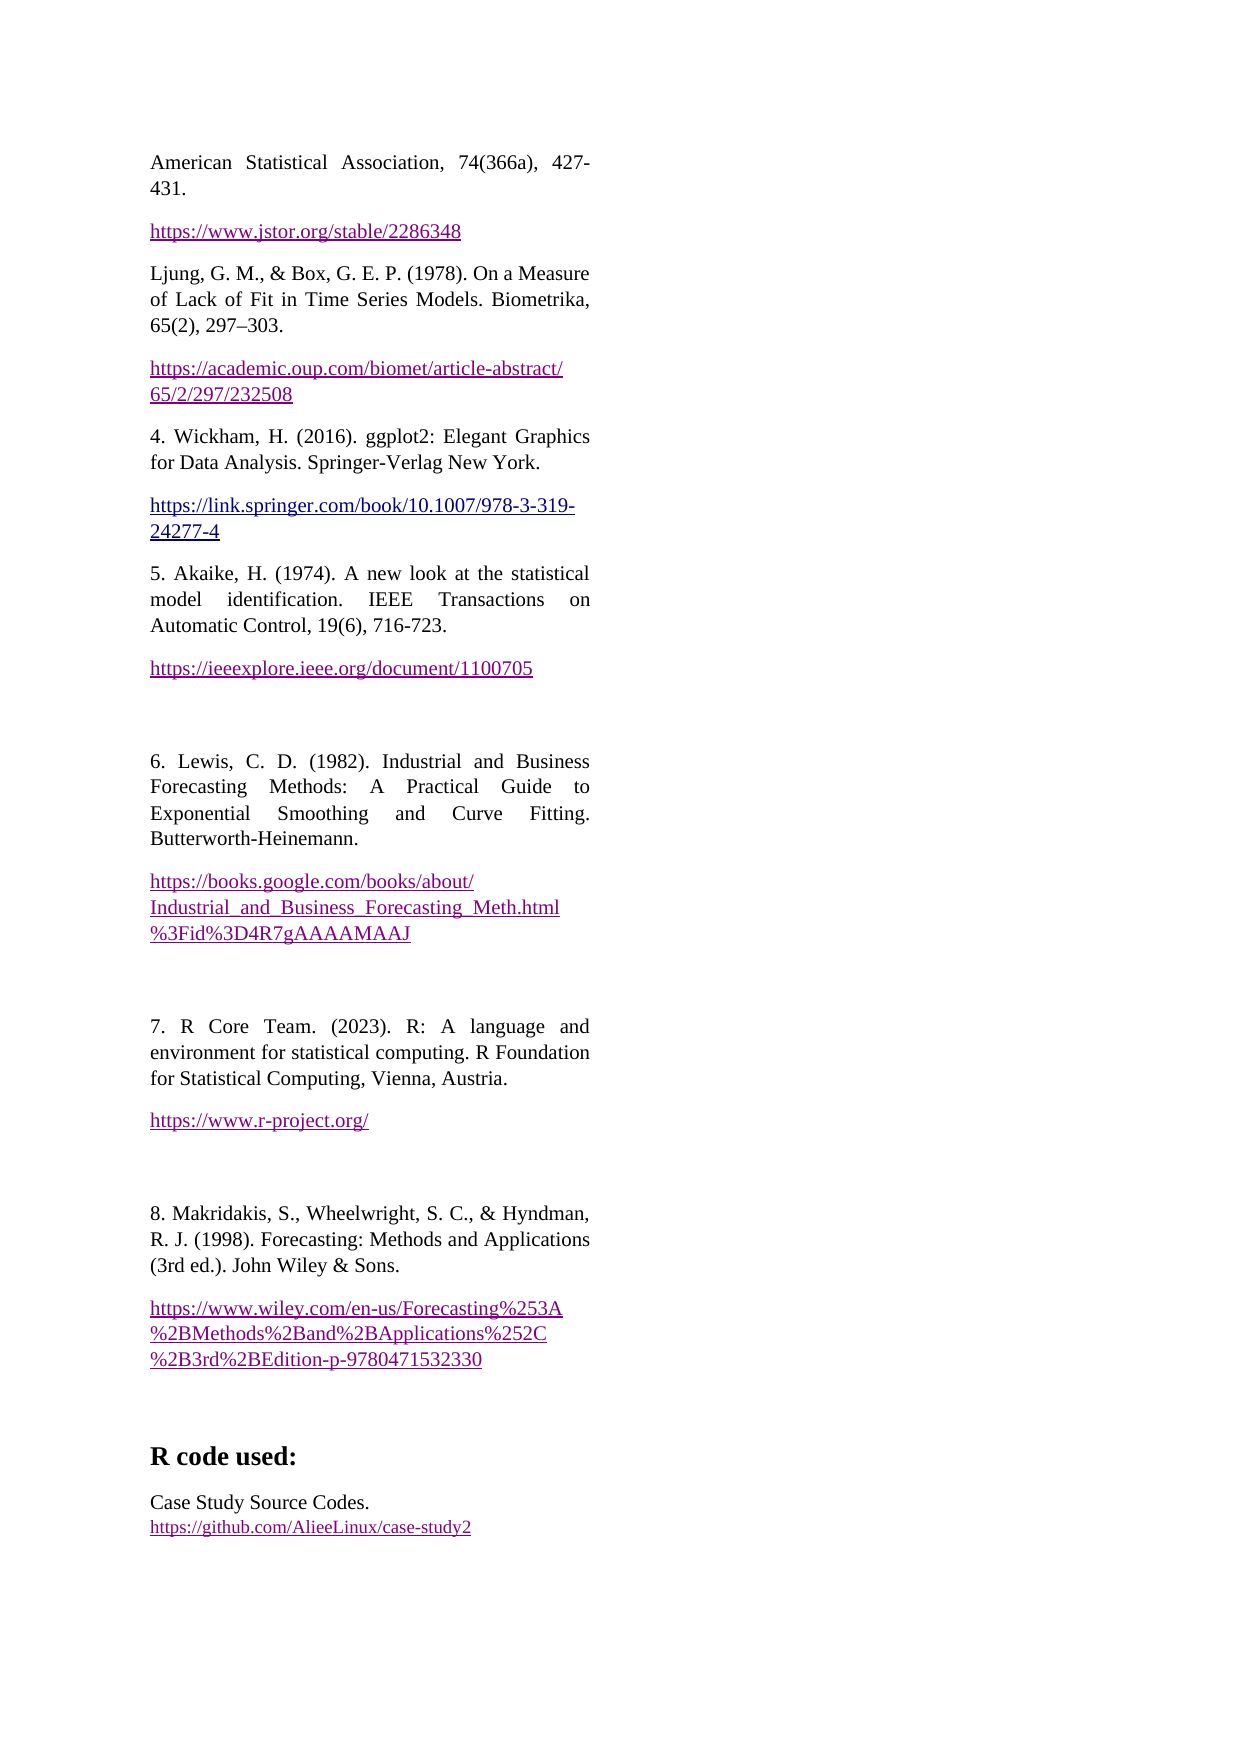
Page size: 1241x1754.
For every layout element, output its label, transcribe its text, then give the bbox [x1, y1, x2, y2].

text 4. Wickham, H. (2016). ggplot2: Elegant Graphics for Data Analysis. Springer-Verlag New York. [150, 424, 591, 474]
text American Statistical Association, 74(366a), 427-431. [150, 150, 591, 200]
text 6. Lewis, C. D. (1982). Industrial and Business Forecasting Methods: A Practical Guide to Exponential Smoothing and Curve Fitting. Butterworth-Heinemann. [150, 748, 591, 850]
text 7. R Core Team. (2023). R: A language and environment for statistical computing. R Foundation for Statistical Computing, Vienna, Austria. [150, 1014, 591, 1089]
text https://www.r-project.org/ [150, 1108, 591, 1132]
text https://link.springer.com/book/10.1007/978-3-319-24277-4 [150, 493, 591, 543]
text Case Study Source Codes. https://github.com/AlieeLinux/case-study2 [150, 1490, 591, 1538]
text Ljung, G. M., & Box, G. E. P. (1978). On a Measure of Lack of Fit in Time Series Models. Biometrika, 65(2), 297–303. [150, 261, 591, 337]
text 5. Akaike, H. (1974). A new look at the statistical model identification. IEEE Transactions on Automatic Control, 19(6), 716-723. [150, 561, 591, 637]
text https://www.wiley.com/en-us/Forecasting%253A%2BMethods%2Band%2BApplications%252C%2B3rd%2BEdition-p-9780471532330 [150, 1295, 591, 1371]
text R code used: [150, 1440, 591, 1471]
text https://academic.oup.com/biomet/article-abstract/65/2/297/232508 [150, 356, 591, 406]
text https://books.google.com/books/about/Industrial_and_Business_Forecasting_Meth.html%3Fid%3D4R7gAAAAMAAJ [150, 869, 591, 945]
text https://www.jstor.org/stable/2286348 [150, 218, 591, 243]
text https://ieeexplore.ieee.org/document/1100705 [150, 656, 591, 680]
text 8. Makridakis, S., Wheelwright, S. C., & Hyndman, R. J. (1998). Forecasting: Methods and Applications (3rd ed.). John Wiley & Sons. [150, 1201, 591, 1277]
